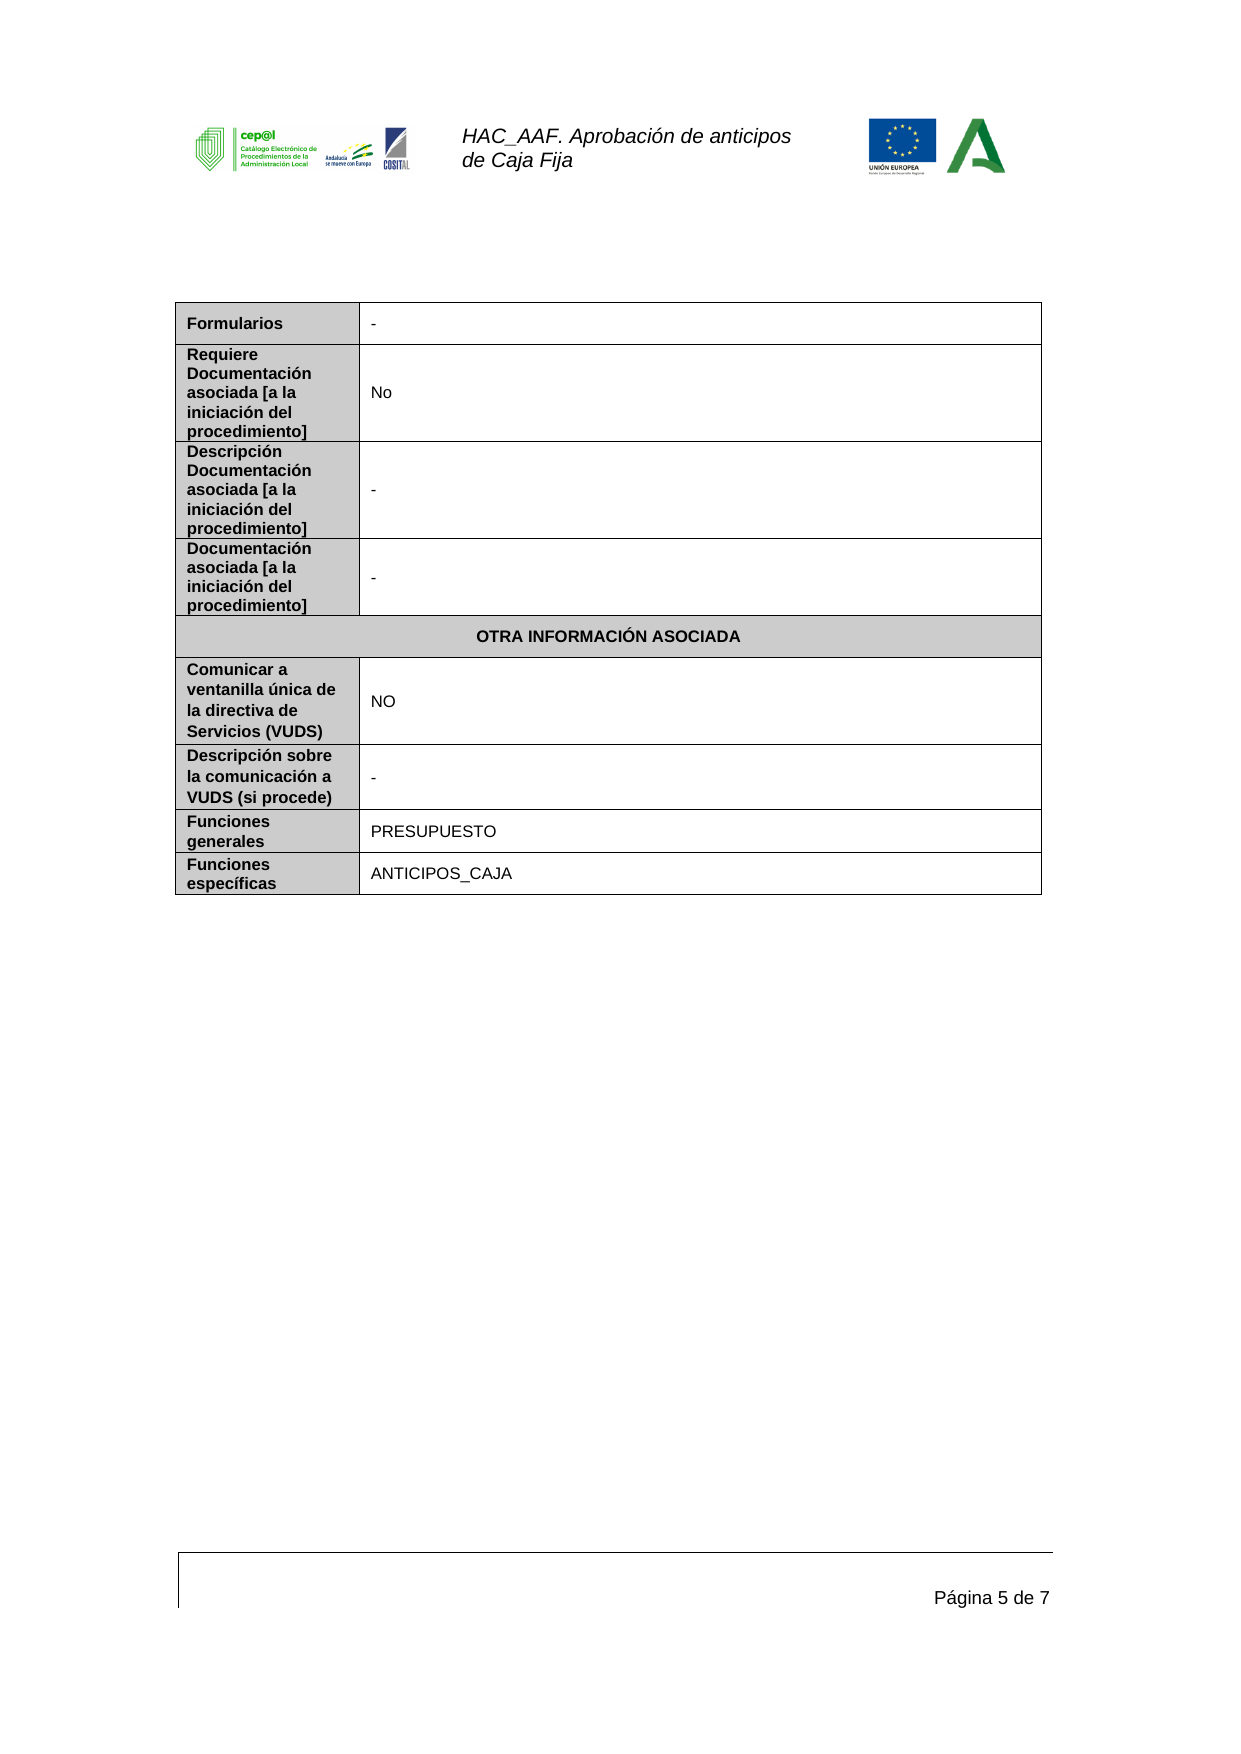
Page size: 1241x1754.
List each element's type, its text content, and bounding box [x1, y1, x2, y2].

table_cell Requiere Documentación asociada [a la iniciación del procedimiento] [176, 345, 359, 441]
table_cell Funciones generales [176, 810, 359, 852]
table_cell Descripción sobre la comunicación a VUDS (si procede) [176, 745, 359, 809]
table_cell - [360, 303, 1041, 344]
table_cell - [360, 745, 1041, 809]
picture [193, 124, 417, 174]
table_cell ANTICIPOS_CAJA [360, 853, 1041, 894]
table_cell Otra información asociada [176, 616, 1041, 657]
table_cell Funciones específicas [176, 853, 359, 894]
table_cell Comunicar a ventanilla única de la directiva de Servicios (VUDS) [176, 658, 359, 744]
table_cell - [360, 539, 1041, 615]
table_cell No [360, 345, 1041, 441]
table_cell No [360, 658, 1041, 744]
table_cell Documentación asociada [a la iniciación del procedimiento] [176, 539, 359, 615]
table_cell PRESUPUESTO [360, 810, 1041, 852]
table_cell Descripción Documentación asociada [a la iniciación del procedimiento] [176, 442, 359, 538]
table_cell Formularios [176, 303, 359, 344]
table_cell - [360, 442, 1041, 538]
